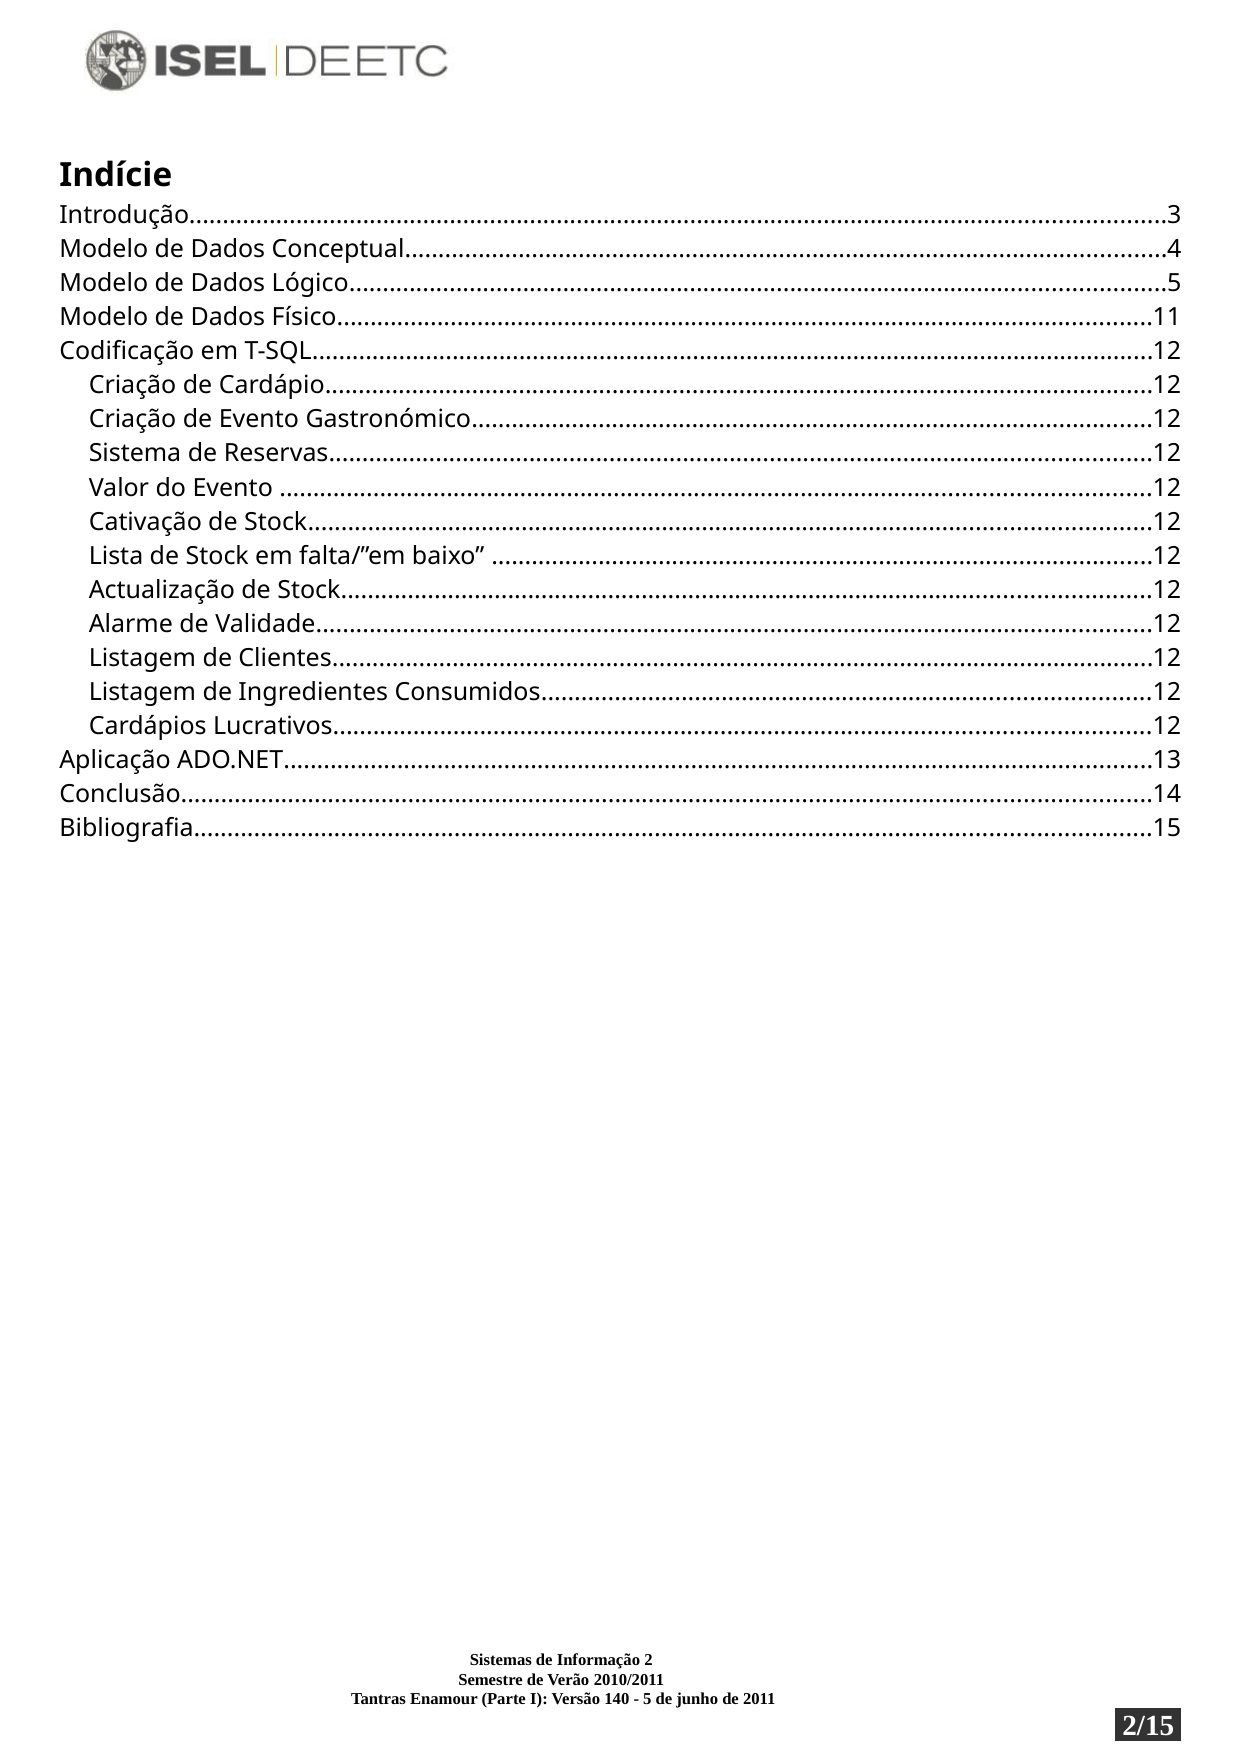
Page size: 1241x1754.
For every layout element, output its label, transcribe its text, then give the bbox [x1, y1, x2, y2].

text Sistema de Reservas 12 [88, 435, 1181, 469]
text Aplicação ADO.NET 13 [59, 742, 1181, 776]
text Conclusão 14 [59, 776, 1181, 810]
text Listagem de Ingredientes Consumidos 12 [88, 673, 1181, 708]
text Valor do Evento 12 [88, 469, 1181, 503]
text Codificação em T-SQL 12 [59, 333, 1181, 367]
text Listagem de Clientes 12 [88, 639, 1181, 673]
text Cardápios Lucrativos 12 [88, 708, 1181, 742]
text Bibliografia 15 [59, 810, 1181, 844]
text Cativação de Stock 12 [88, 503, 1181, 537]
text Criação de Cardápio 12 [88, 367, 1181, 401]
subtitle Indície [59, 151, 1181, 197]
text Actualização de Stock 12 [88, 571, 1181, 605]
text Lista de Stock em falta/”em baixo” 12 [88, 537, 1181, 571]
text Alarme de Validade 12 [88, 605, 1181, 639]
picture [76, 15, 478, 116]
text Criação de Evento Gastronómico 12 [88, 401, 1181, 435]
text Introdução 3 [59, 197, 1181, 231]
text Modelo de Dados Lógico 5 [59, 265, 1181, 299]
text Modelo de Dados Conceptual 4 [59, 231, 1181, 265]
text Modelo de Dados Físico 11 [59, 299, 1181, 333]
